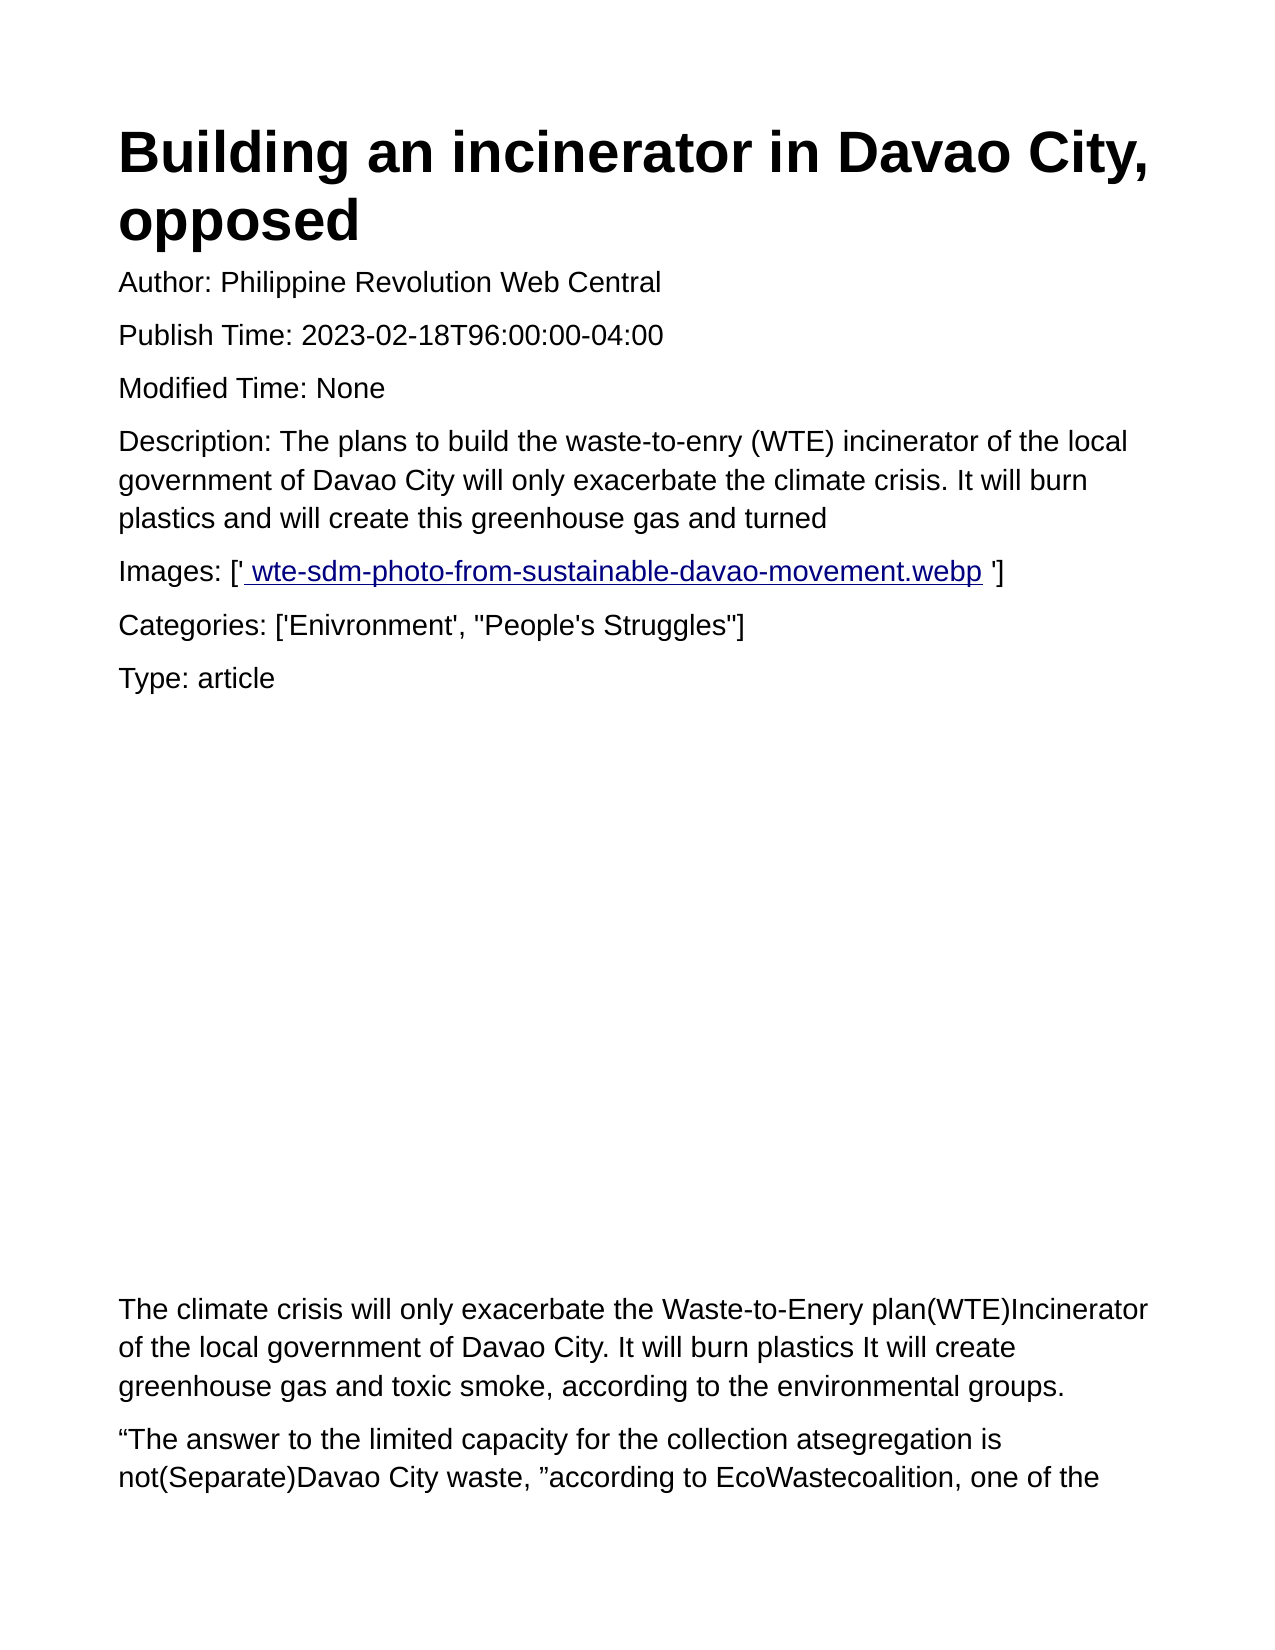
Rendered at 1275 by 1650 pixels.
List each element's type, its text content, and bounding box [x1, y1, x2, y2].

subtitle Building an incinerator in Davao City, opposed [118, 118, 1157, 252]
text “The answer to the limited capacity for the collection atsegregation is not(Separate)Davao City waste, ”according to EcoWastecoalition, one of the [118, 1422, 1157, 1494]
text Description: The plans to build the waste-to-enry (WTE) incinerator of the local government of Davao City will only exacerbate the climate crisis. It will burn plastics and will create this greenhouse gas and turned [118, 424, 1157, 535]
text The climate crisis will only exacerbate the Waste-to-Enery plan(WTE)Incinerator of the local government of Davao City. It will burn plastics It will create greenhouse gas and toxic smoke, according to the environmental groups. [118, 714, 1157, 1402]
text Publish Time: 2023-02-18T96:00:00-04:00 [118, 318, 1157, 351]
text Modified Time: None [118, 371, 1157, 404]
text Categories: ['Enivronment', "People's Struggles"] [118, 607, 1157, 641]
text Images: [' wte-sdm-photo-from-sustainable-davao-movement.webp '] [118, 554, 1157, 588]
text Author: Philippine Revolution Web Central [118, 265, 1157, 298]
text Type: article [118, 661, 1157, 694]
